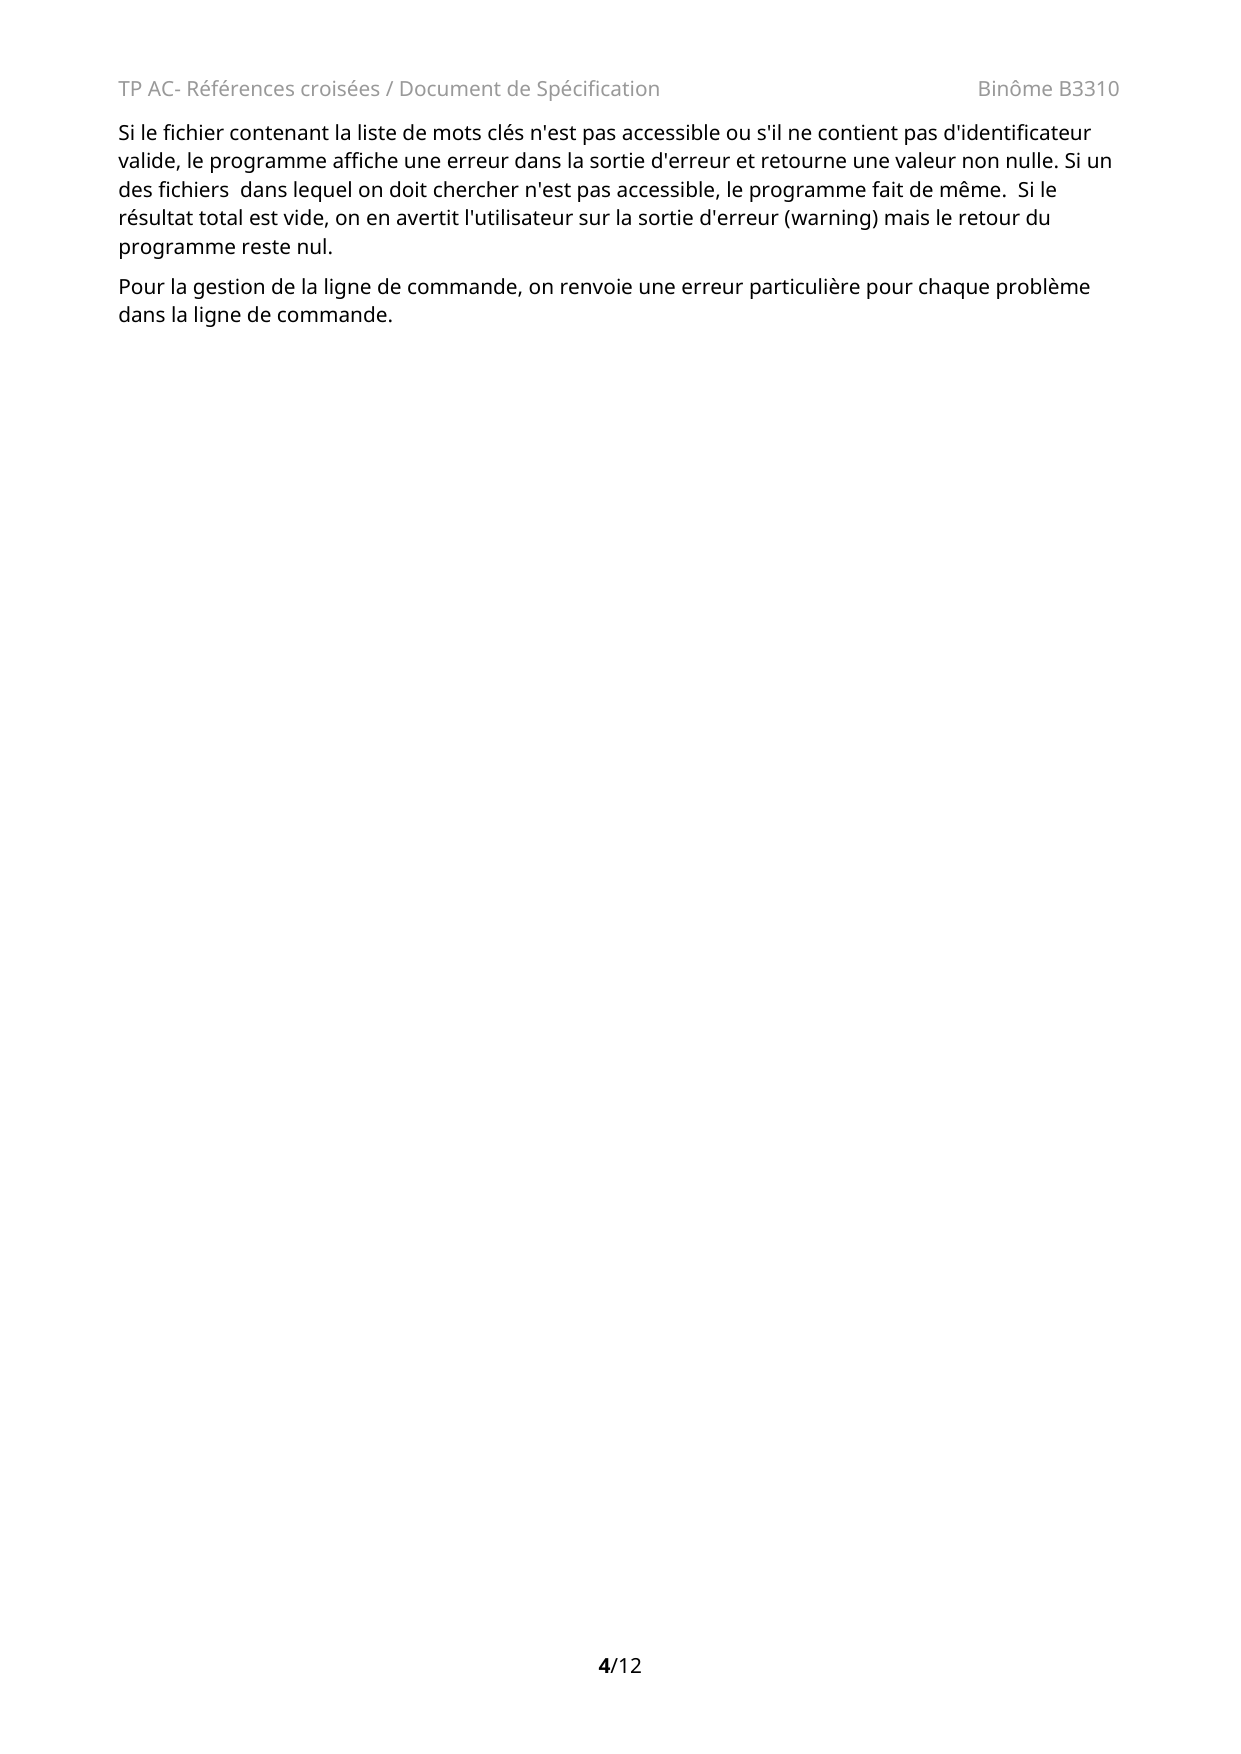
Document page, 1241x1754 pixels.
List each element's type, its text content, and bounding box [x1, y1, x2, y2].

text Pour la gestion de la ligne de commande, on renvoie une erreur particulière pour chaque problème dans la ligne de commande. [118, 272, 1122, 329]
text Si le fichier contenant la liste de mots clés n'est pas accessible ou s'il ne contient pas d'identificateur valide, le programme affiche une erreur dans la sortie d'erreur et retourne une valeur non nulle. Si un des fichiers dans lequel on doit chercher n'est pas accessible, le programme fait de même. Si le résultat total est vide, on en avertit l'utilisateur sur la sortie d'erreur (warning) mais le retour du programme reste nul. [118, 118, 1122, 260]
